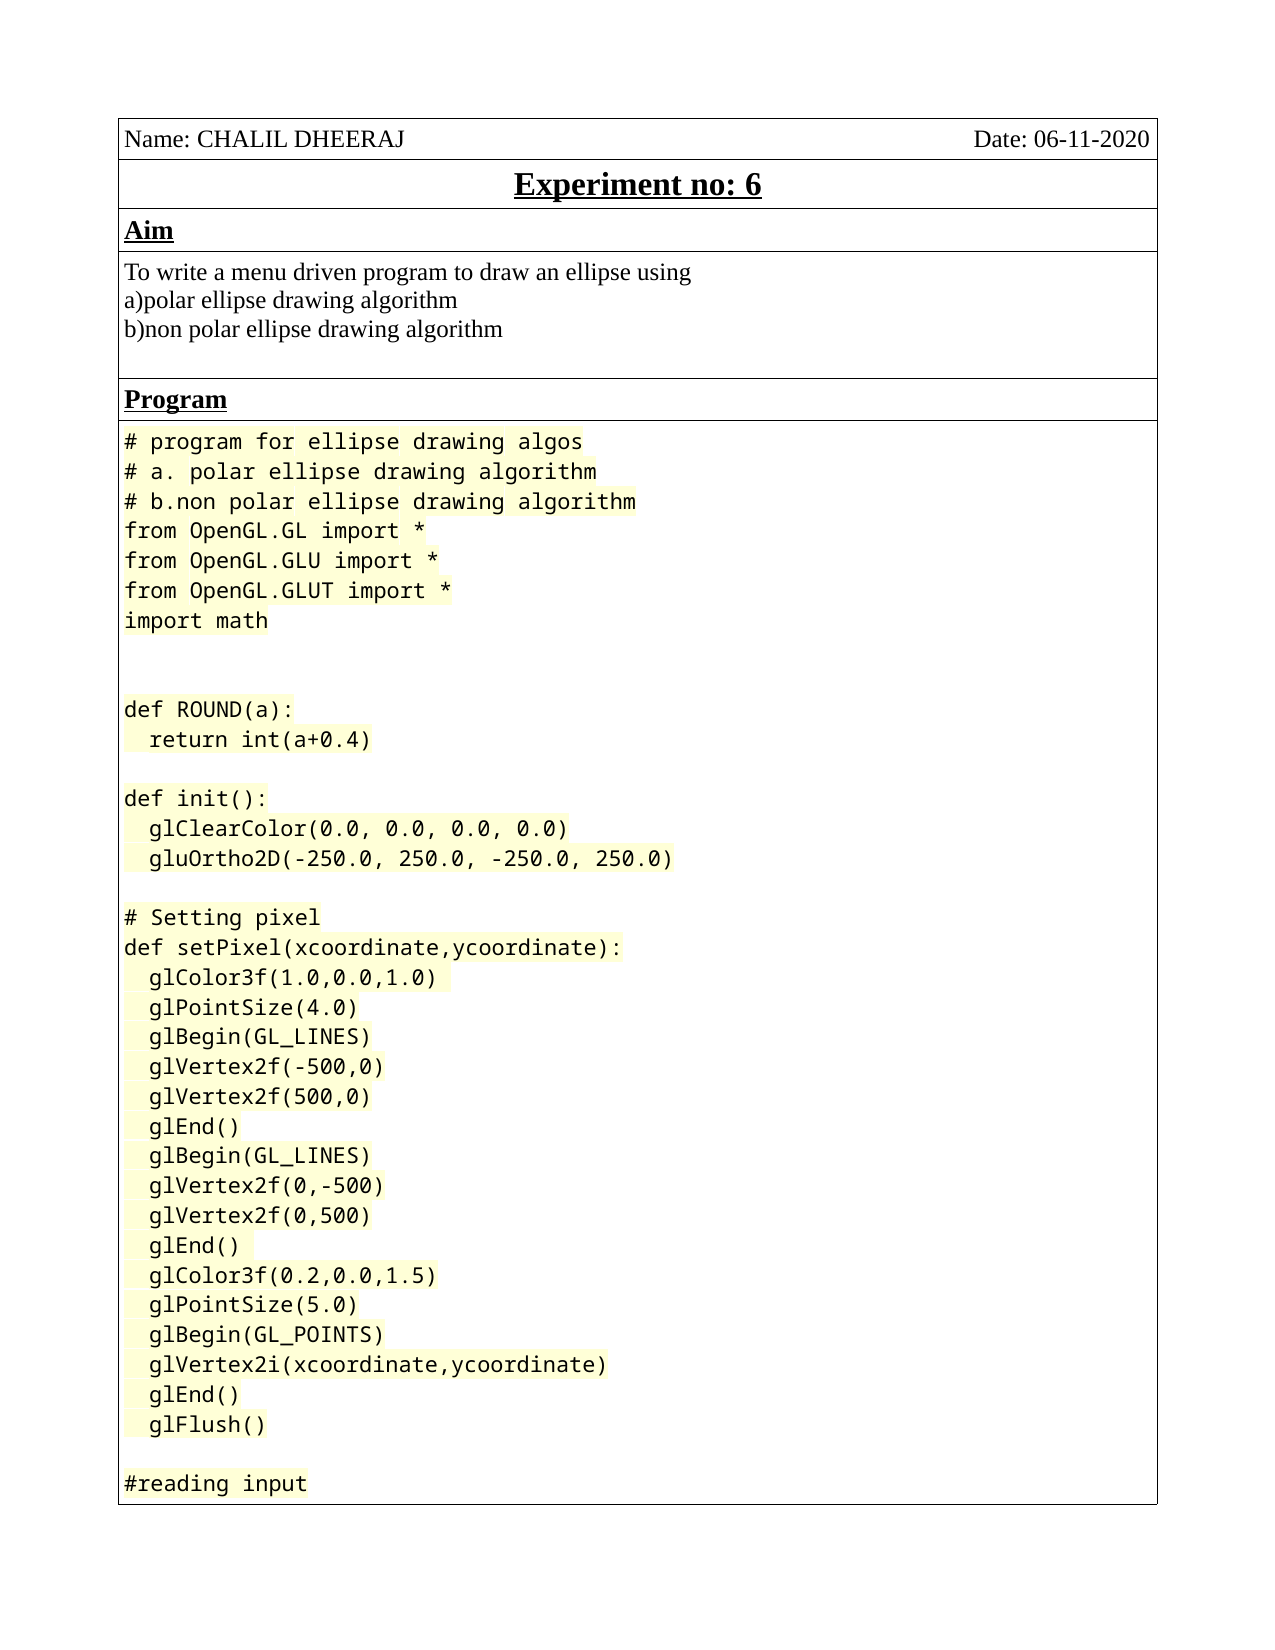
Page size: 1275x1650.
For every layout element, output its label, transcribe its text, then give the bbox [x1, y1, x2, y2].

table_cell Program [119, 379, 1157, 420]
table_header Name: CHALIL DHEERAJ Date: 06-11-2020 [119, 119, 1157, 158]
table_cell To write a menu driven program to draw an ellipse using a)polar ellipse drawing algorithm b)non polar ellipse drawing algorithm [119, 252, 1157, 378]
table_cell Aim [119, 209, 1157, 251]
table_cell # program for ellipse drawing algos # a. polar ellipse drawing algorithm # b.non polar ellipse drawing algorithm from OpenGL.GL import * from OpenGL.GLU import * from OpenGL.GLUT import * import math def ROUND(a): return int(a+0.4) def init(): glClearColor(0.0, 0.0, 0.0, 0.0) gluOrtho2D(-250.0, 250.0, -250.0, 250.0) # Setting pixel def setPixel(xcoordinate,ycoordinate): glColor3f(1.0,0.0,1.0) glPointSize(4.0) glBegin(GL_LINES) glVertex2f(-500,0) glVertex2f(500,0) glEnd() glBegin(GL_LINES) glVertex2f(0,-500) glVertex2f(0,500) glEnd() glColor3f(0.2,0.0,1.5) glPointSize(5.0) glBegin(GL_POINTS) glVertex2i(xcoordinate,ycoordinate) glEnd() glFlush() #reading input [119, 421, 1157, 1504]
table_cell Experiment no: 6 [119, 160, 1157, 208]
